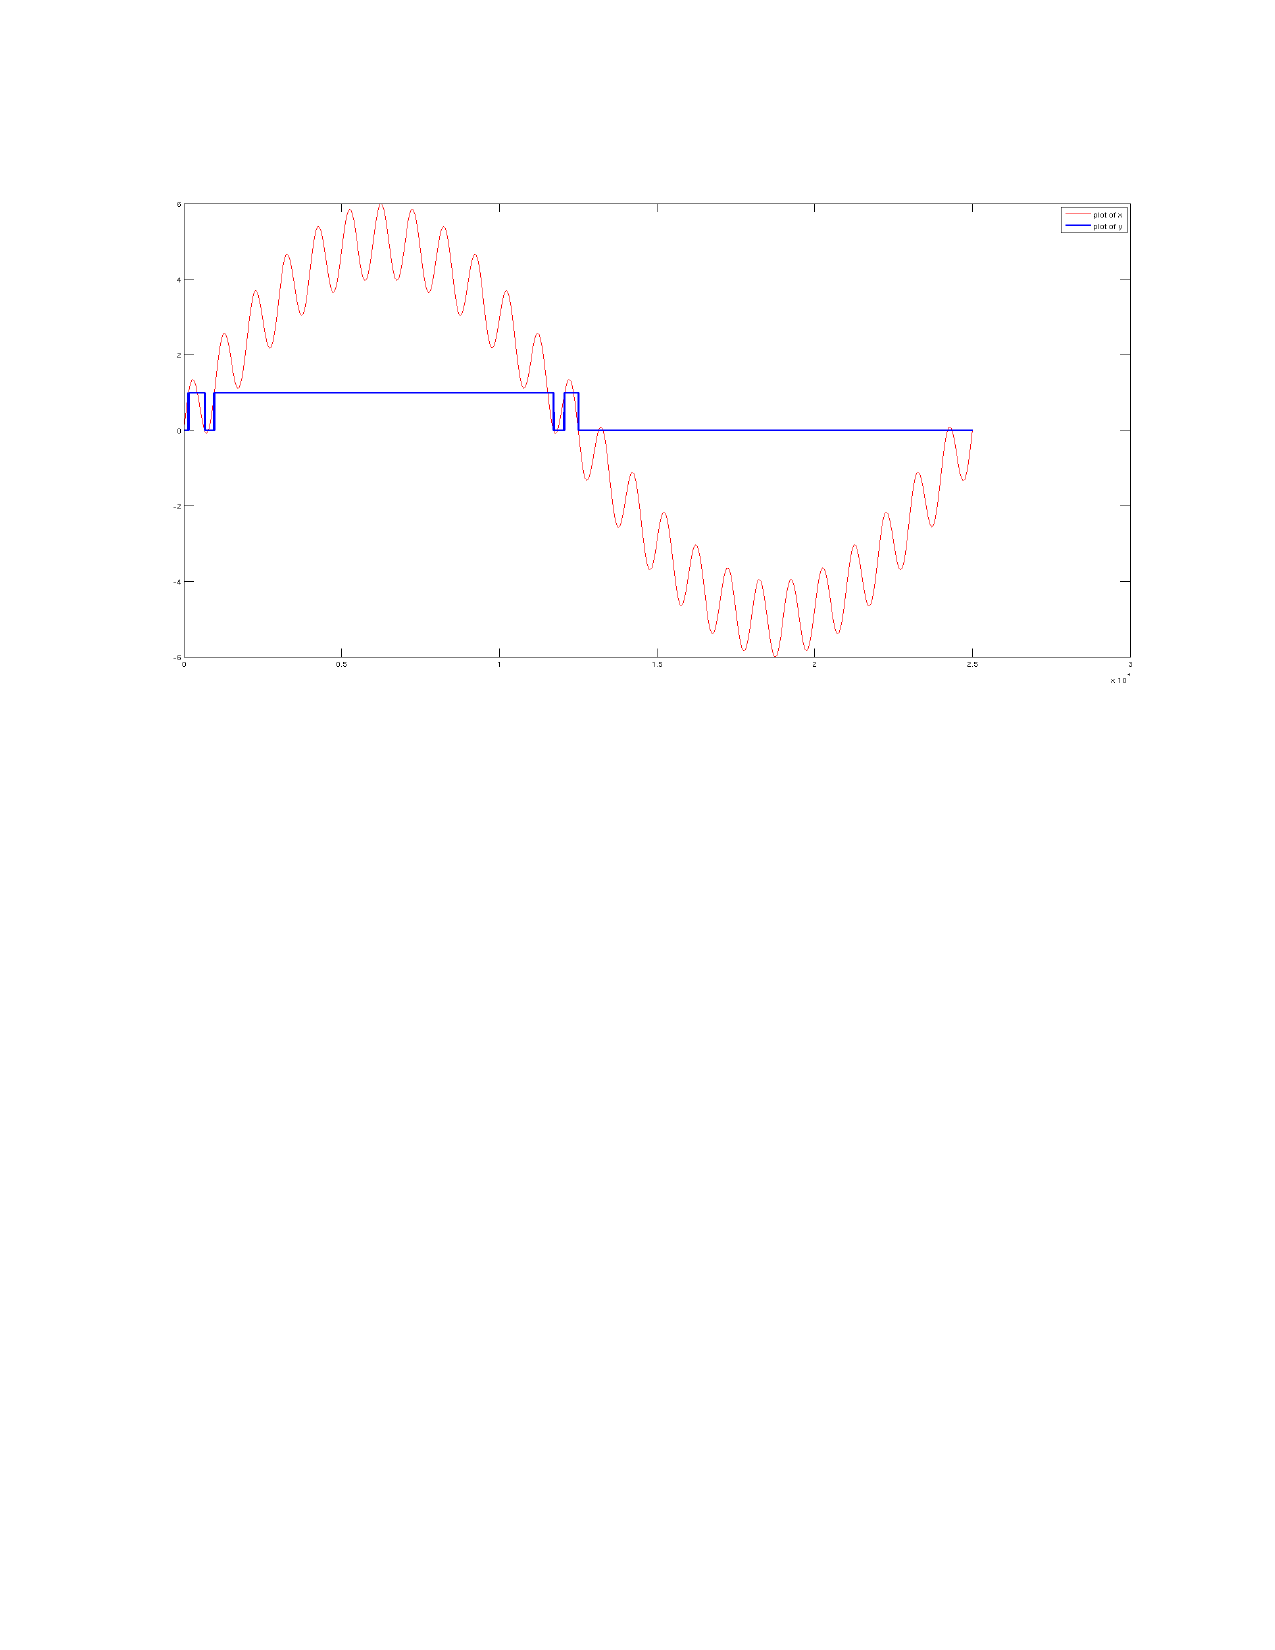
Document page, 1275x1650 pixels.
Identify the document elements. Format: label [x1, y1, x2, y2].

picture [133, 178, 1156, 701]
